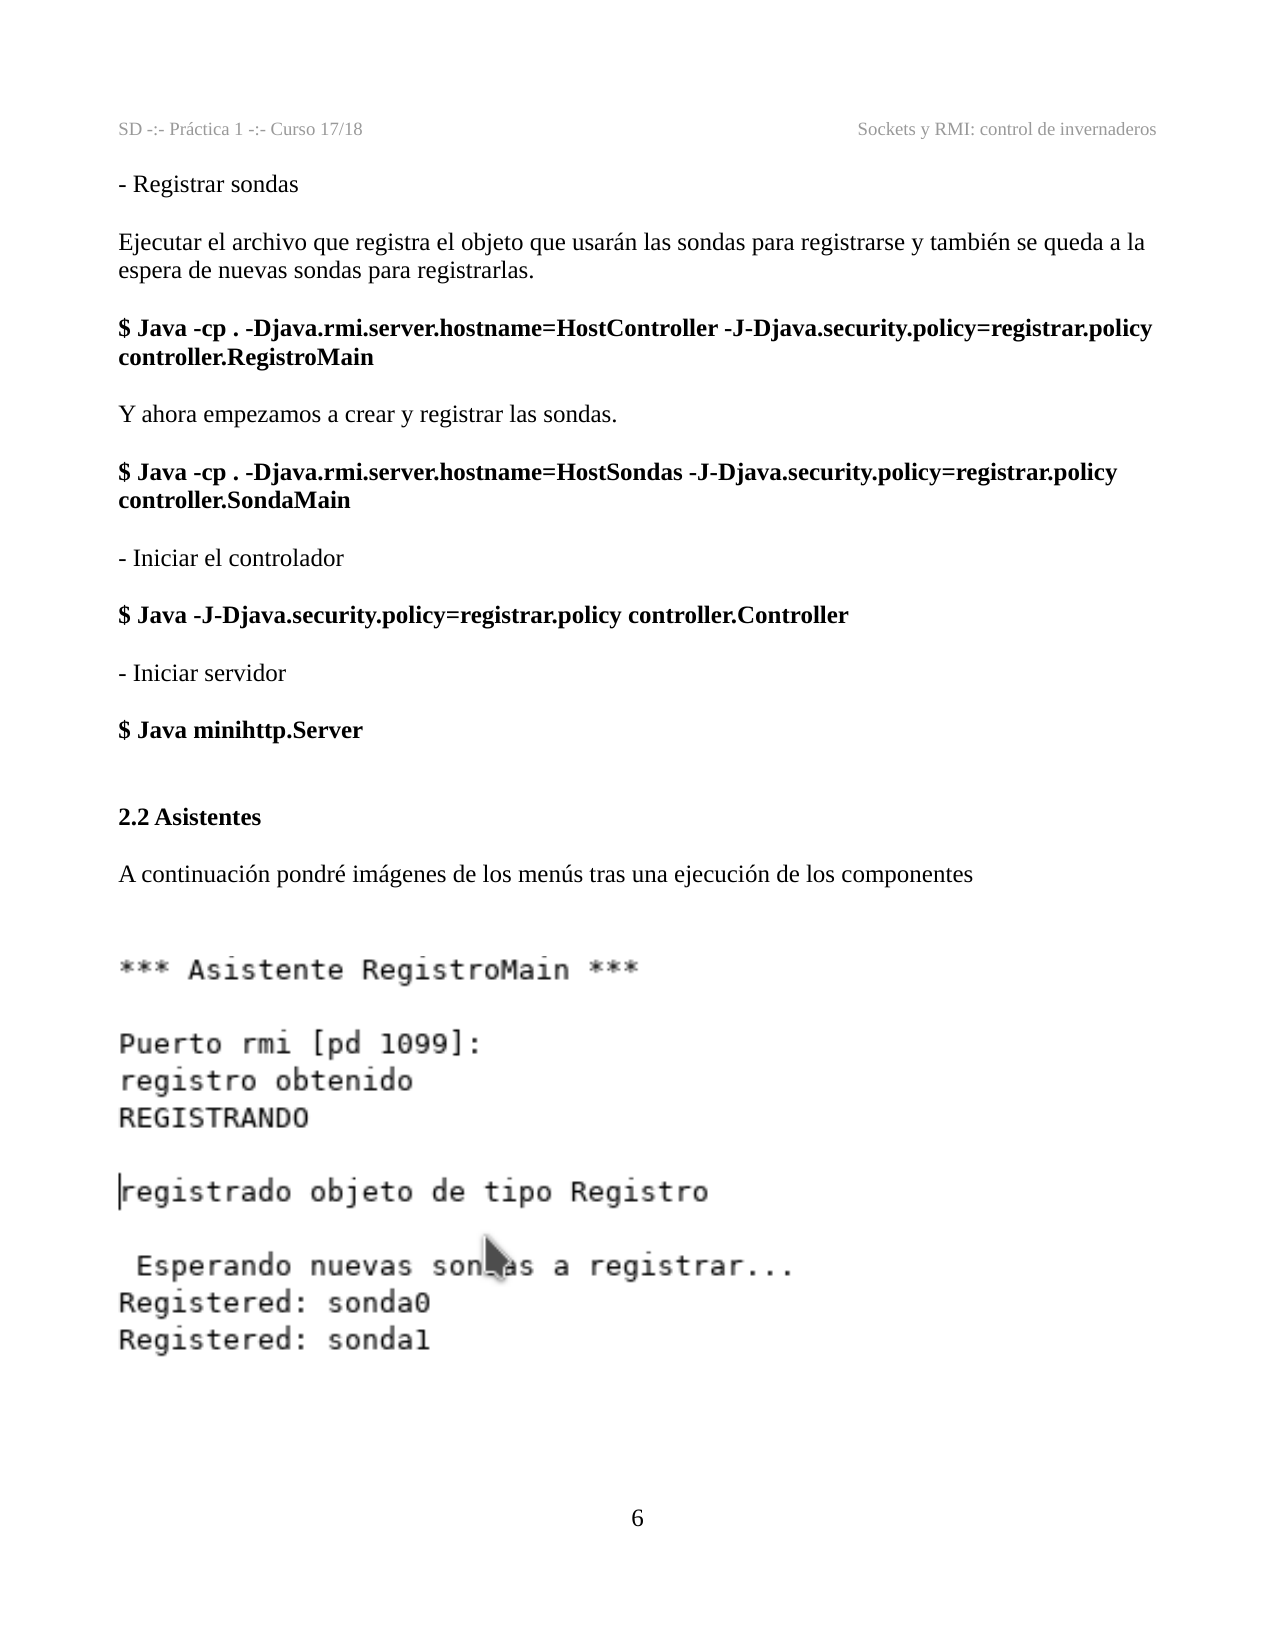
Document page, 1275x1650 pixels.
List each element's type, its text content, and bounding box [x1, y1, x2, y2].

text - Registrar sondas [118, 169, 1157, 198]
text - Iniciar el controlador [118, 543, 1157, 572]
text A continuación pondré imágenes de los menús tras una ejecución de los componentes [118, 859, 1157, 888]
picture [117, 956, 862, 1376]
text 2.2 Asistentes [118, 802, 1157, 830]
text - Iniciar servidor [118, 658, 1157, 687]
text Ejecutar el archivo que registra el objeto que usarán las sondas para registrarse y también se queda a la espera de nuevas sondas para registrarlas. [118, 227, 1157, 284]
text $ Java -J-Djava.security.policy=registrar.policy controller.Controller [118, 600, 1157, 629]
text $ Java -cp . -Djava.rmi.server.hostname=HostSondas -J-Djava.security.policy=registrar.policy controller.SondaMain [118, 457, 1157, 514]
text $ Java -cp . -Djava.rmi.server.hostname=HostController -J-Djava.security.policy=registrar.policy controller.RegistroMain [118, 313, 1157, 370]
text Y ahora empezamos a crear y registrar las sondas. [118, 399, 1157, 428]
text $ Java minihttp.Server [118, 715, 1157, 744]
